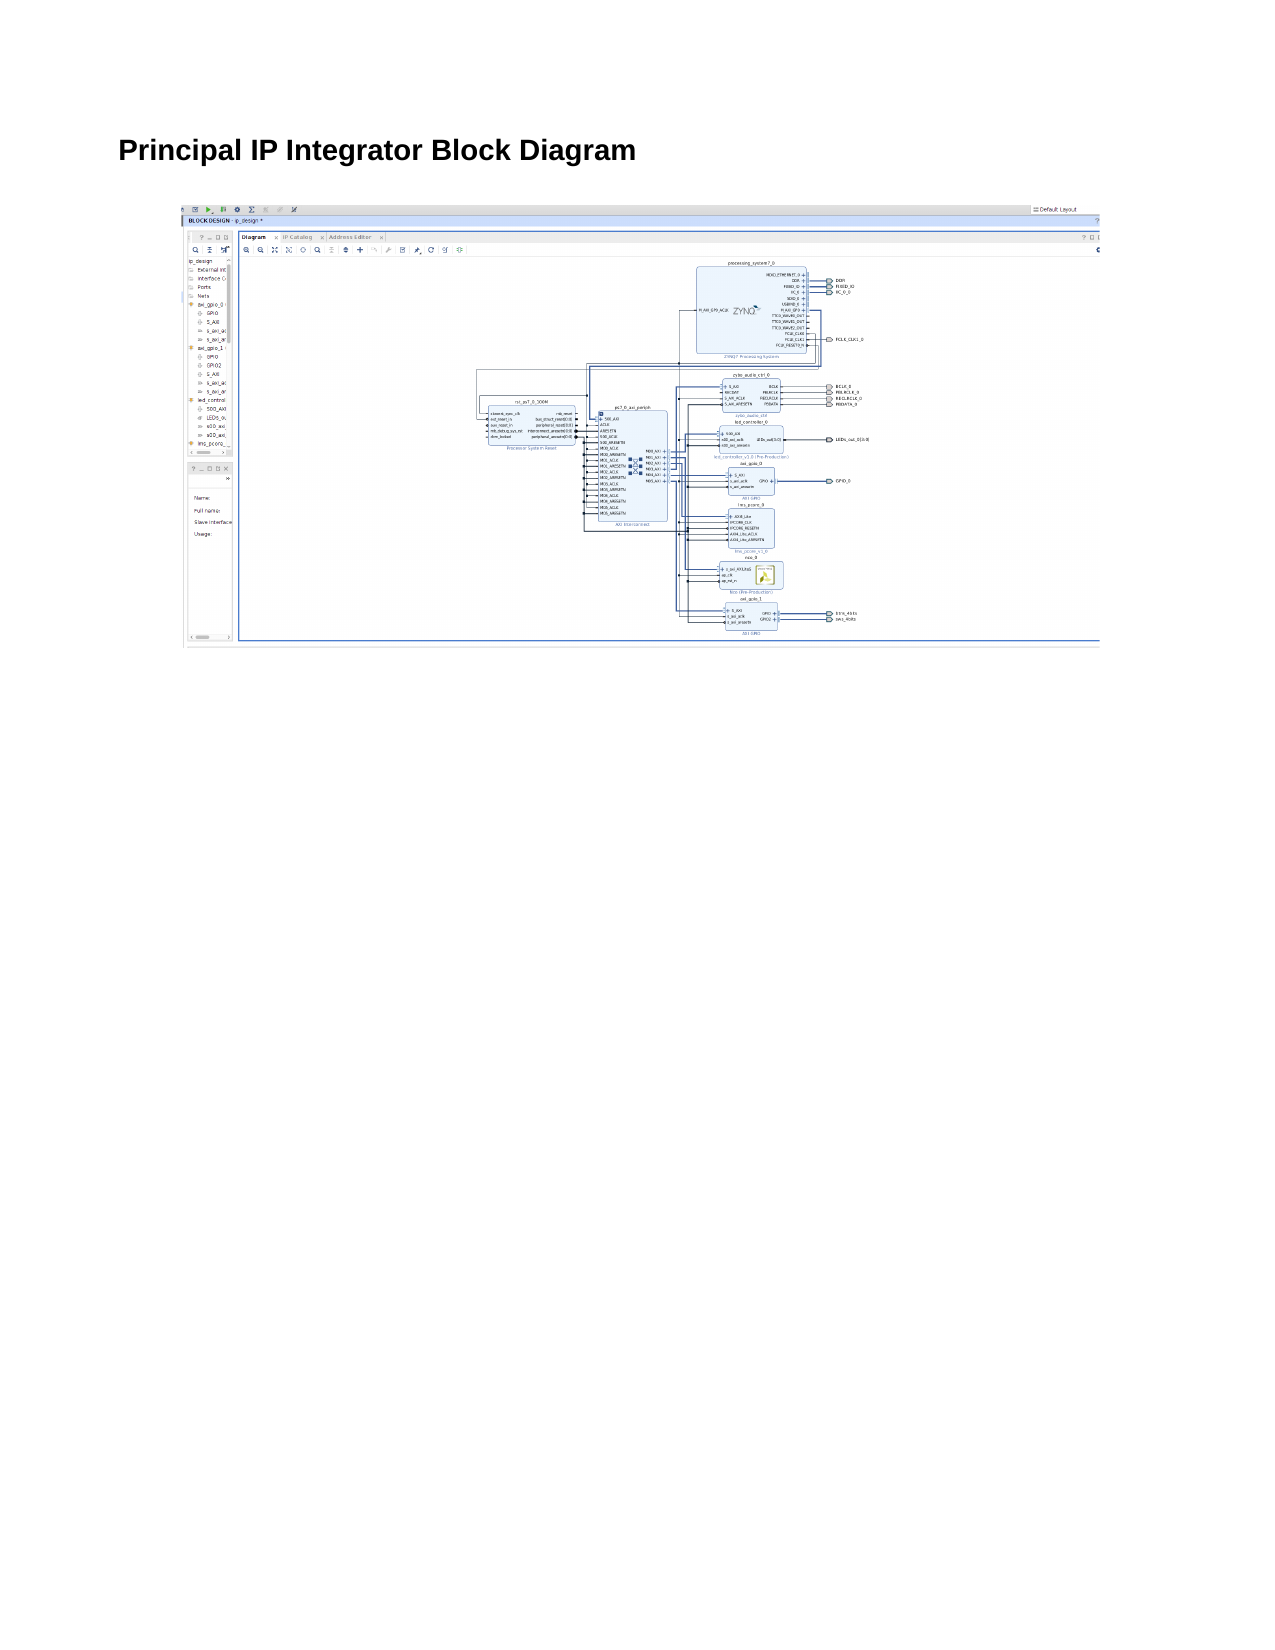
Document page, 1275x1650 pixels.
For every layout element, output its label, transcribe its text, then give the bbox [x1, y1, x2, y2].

subtitle Principal IP Integrator Block Diagram [118, 133, 1157, 166]
picture [181, 205, 1100, 648]
